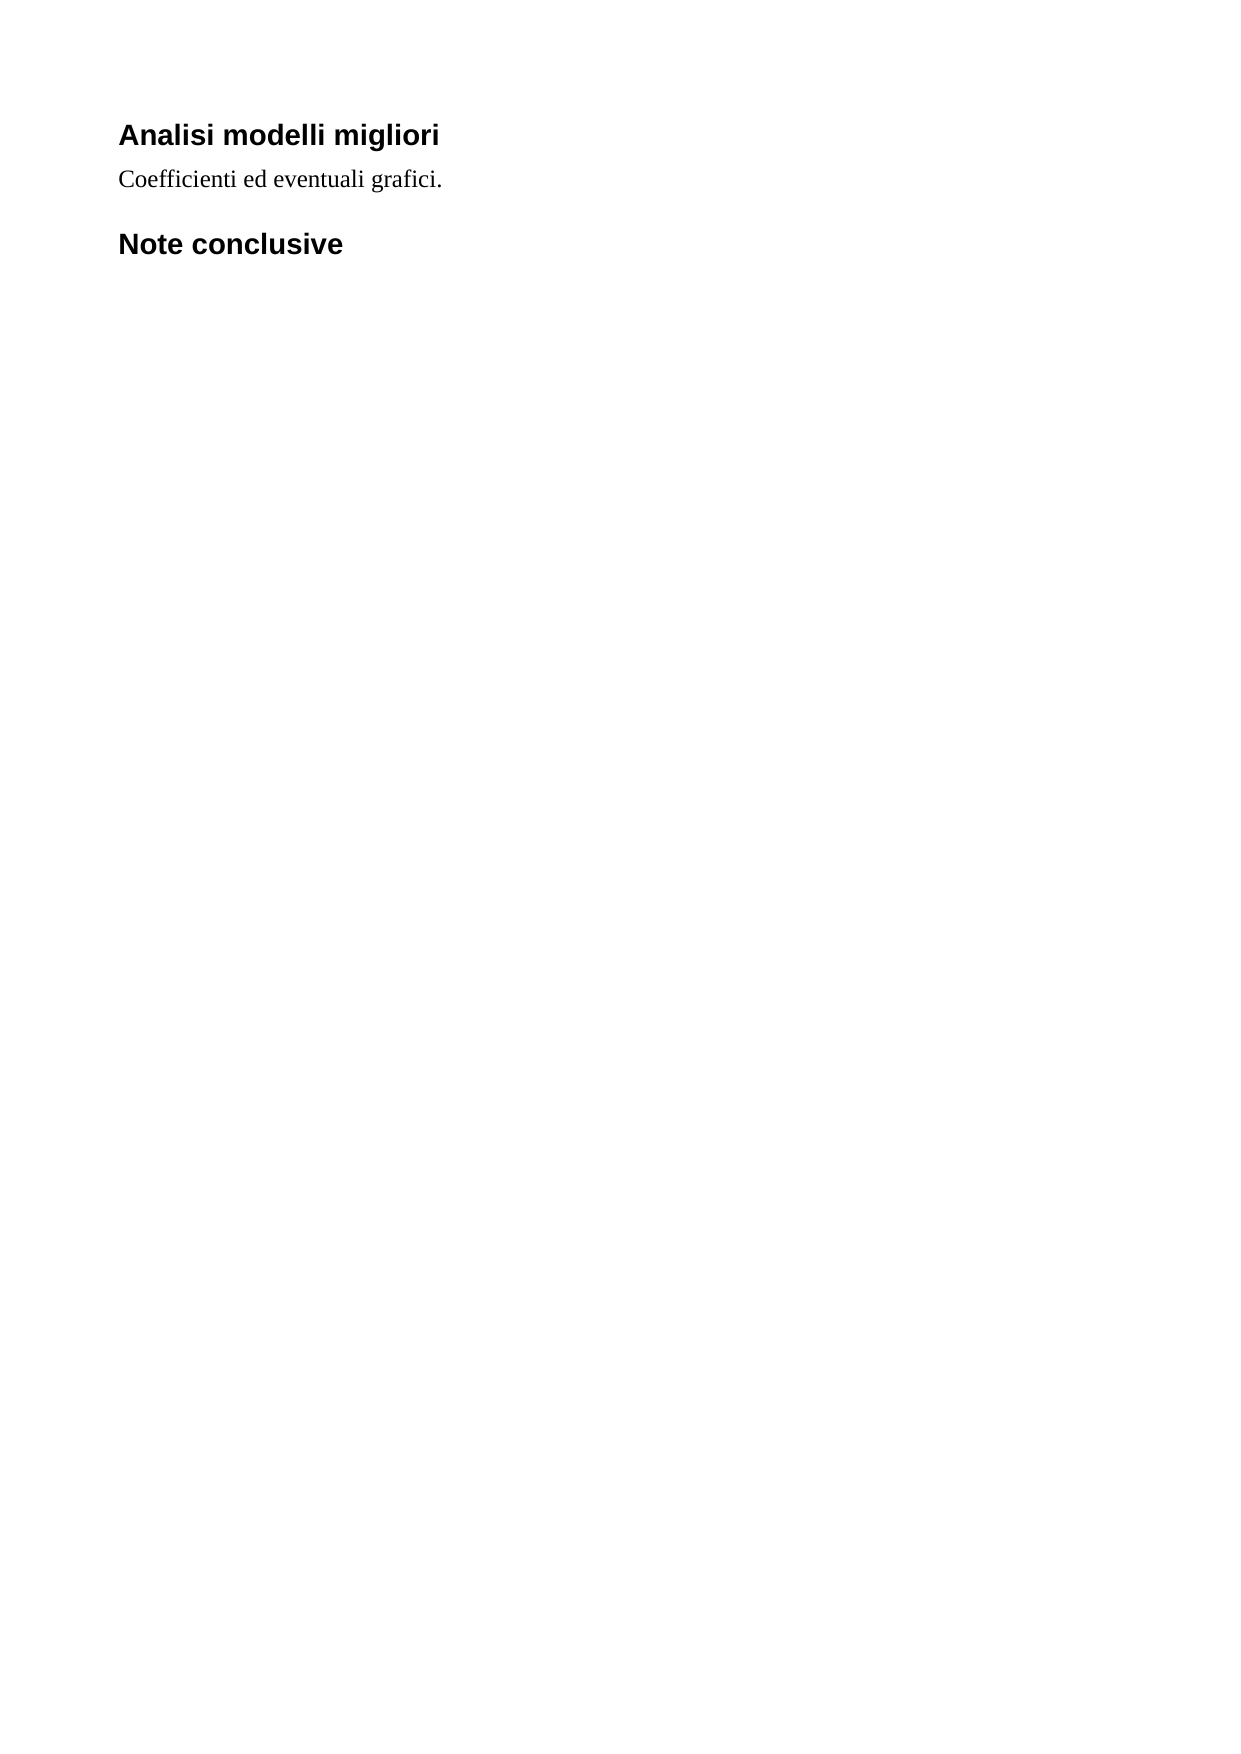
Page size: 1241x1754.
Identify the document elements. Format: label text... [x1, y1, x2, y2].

subtitle Note conclusive [118, 227, 1122, 260]
subtitle Analisi modelli migliori [118, 118, 1122, 152]
text Coefficienti ed eventuali grafici. [118, 164, 1122, 193]
